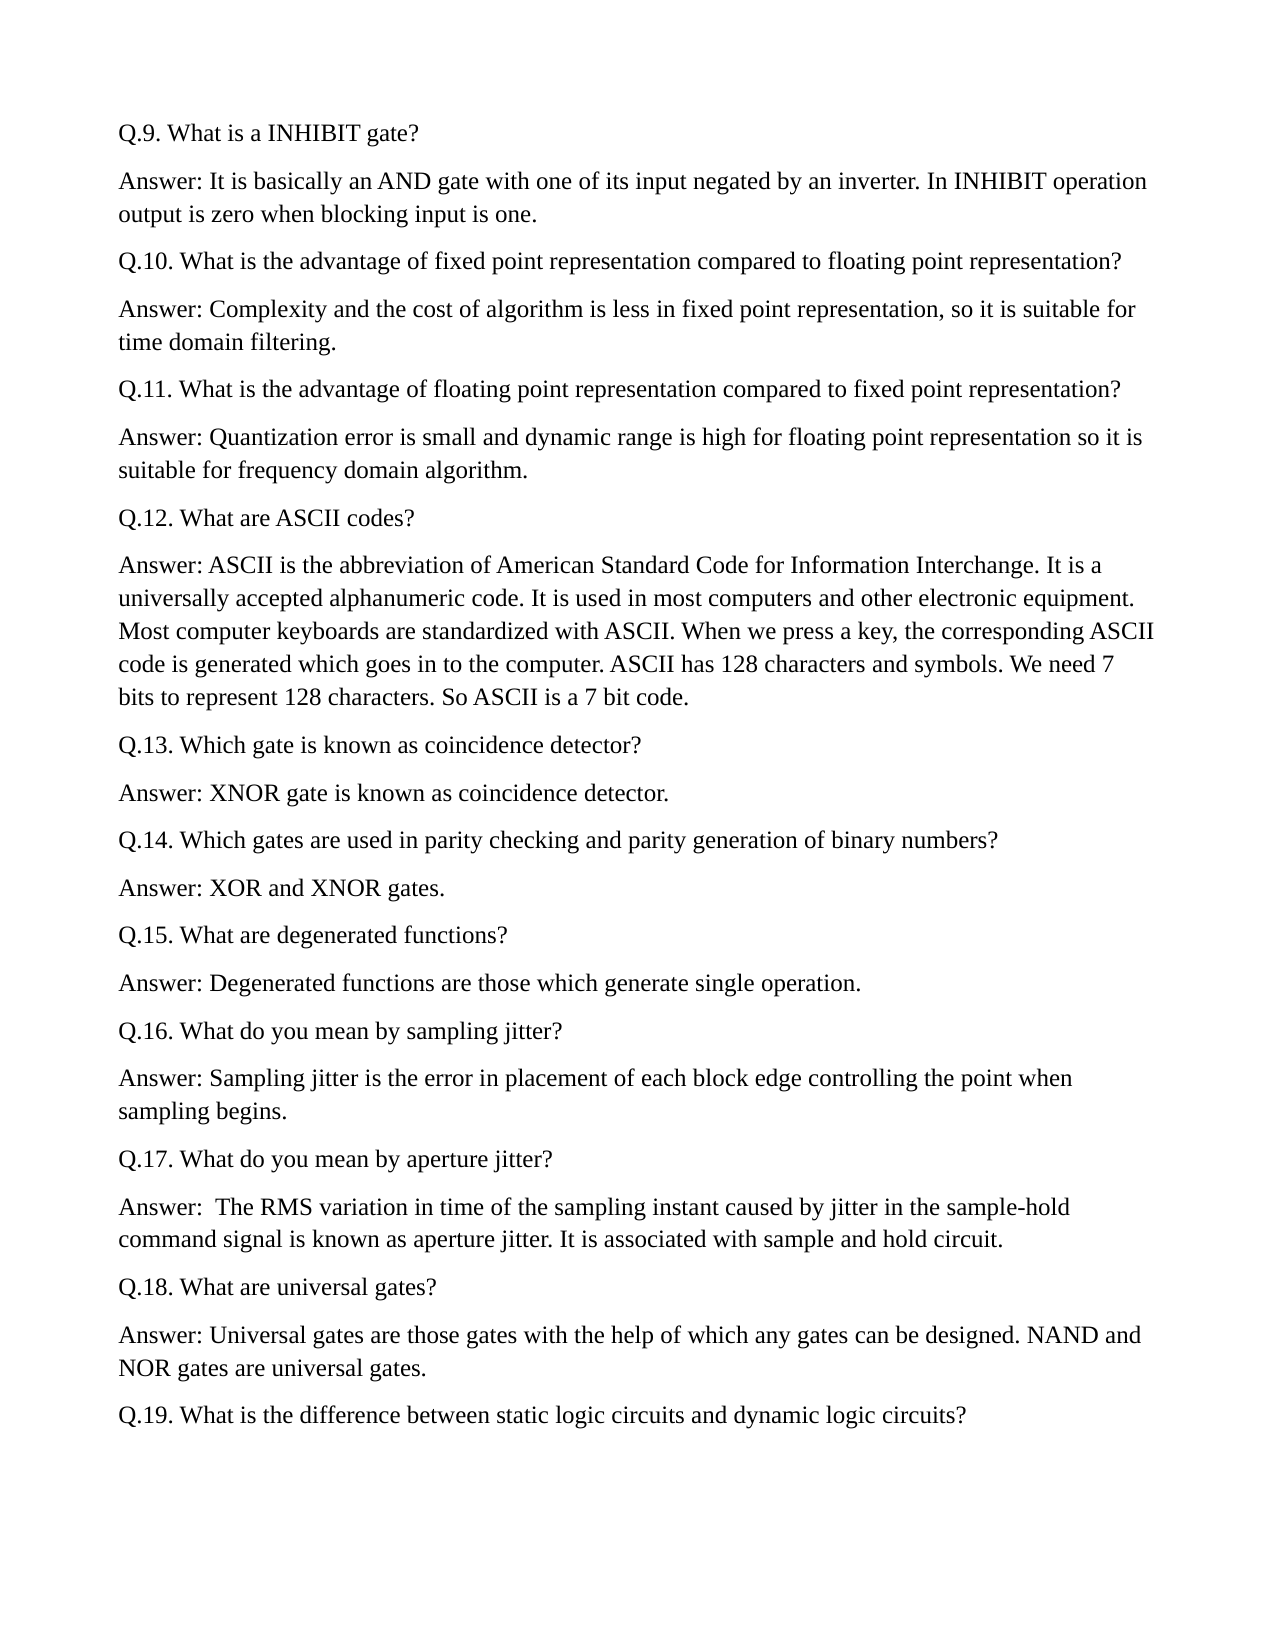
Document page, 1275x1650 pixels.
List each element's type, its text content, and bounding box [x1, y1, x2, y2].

text Q.19. What is the difference between static logic circuits and dynamic logic circuits? [118, 1400, 1157, 1429]
text Q.16. What do you mean by sampling jitter? [118, 1016, 1157, 1044]
text Answer: Quantization error is small and dynamic range is high for floating point representation so it is suitable for frequency domain algorithm. [118, 422, 1157, 484]
text Answer: It is basically an AND gate with one of its input negated by an inverter. In INHIBIT operation output is zero when blocking input is one. [118, 166, 1157, 227]
text Q.14. Which gates are used in parity checking and parity generation of binary numbers? [118, 825, 1157, 854]
text Answer: Universal gates are those gates with the help of which any gates can be designed. NAND and NOR gates are universal gates. [118, 1320, 1157, 1382]
text Answer: ASCII is the abbreviation of American Standard Code for Information Interchange. It is a universally accepted alphanumeric code. It is used in most computers and other electronic equipment. Most computer keyboards are standardized with ASCII. When we press a key, the corresponding ASCII code is generated which goes in to the computer. ASCII has 128 characters and symbols. We need 7 bits to represent 128 characters. So ASCII is a 7 bit code. [118, 550, 1157, 711]
text Answer: The RMS variation in time of the sampling instant caused by jitter in the sample-hold command signal is known as aperture jitter. It is associated with sample and hold circuit. [118, 1192, 1157, 1253]
text Q.17. What do you mean by aperture jitter? [118, 1144, 1157, 1173]
text Answer: Complexity and the cost of algorithm is less in fixed point representation, so it is suitable for time domain filtering. [118, 294, 1157, 356]
text Q.10. What is the advantage of fixed point representation compared to floating point representation? [118, 246, 1157, 275]
text Q.15. What are degenerated functions? [118, 921, 1157, 949]
text Q.13. Which gate is known as coincidence detector? [118, 730, 1157, 759]
text Q.9. What is a INHIBIT gate? [118, 118, 1157, 147]
text Answer: Sampling jitter is the error in placement of each block edge controlling the point when sampling begins. [118, 1063, 1157, 1125]
text Q.18. What are universal gates? [118, 1272, 1157, 1301]
text Answer: Degenerated functions are those which generate single operation. [118, 968, 1157, 997]
text Answer: XOR and XNOR gates. [118, 873, 1157, 902]
text Q.11. What is the advantage of floating point representation compared to fixed point representation? [118, 374, 1157, 403]
text Answer: XNOR gate is known as coincidence detector. [118, 778, 1157, 806]
text Q.12. What are ASCII codes? [118, 503, 1157, 532]
